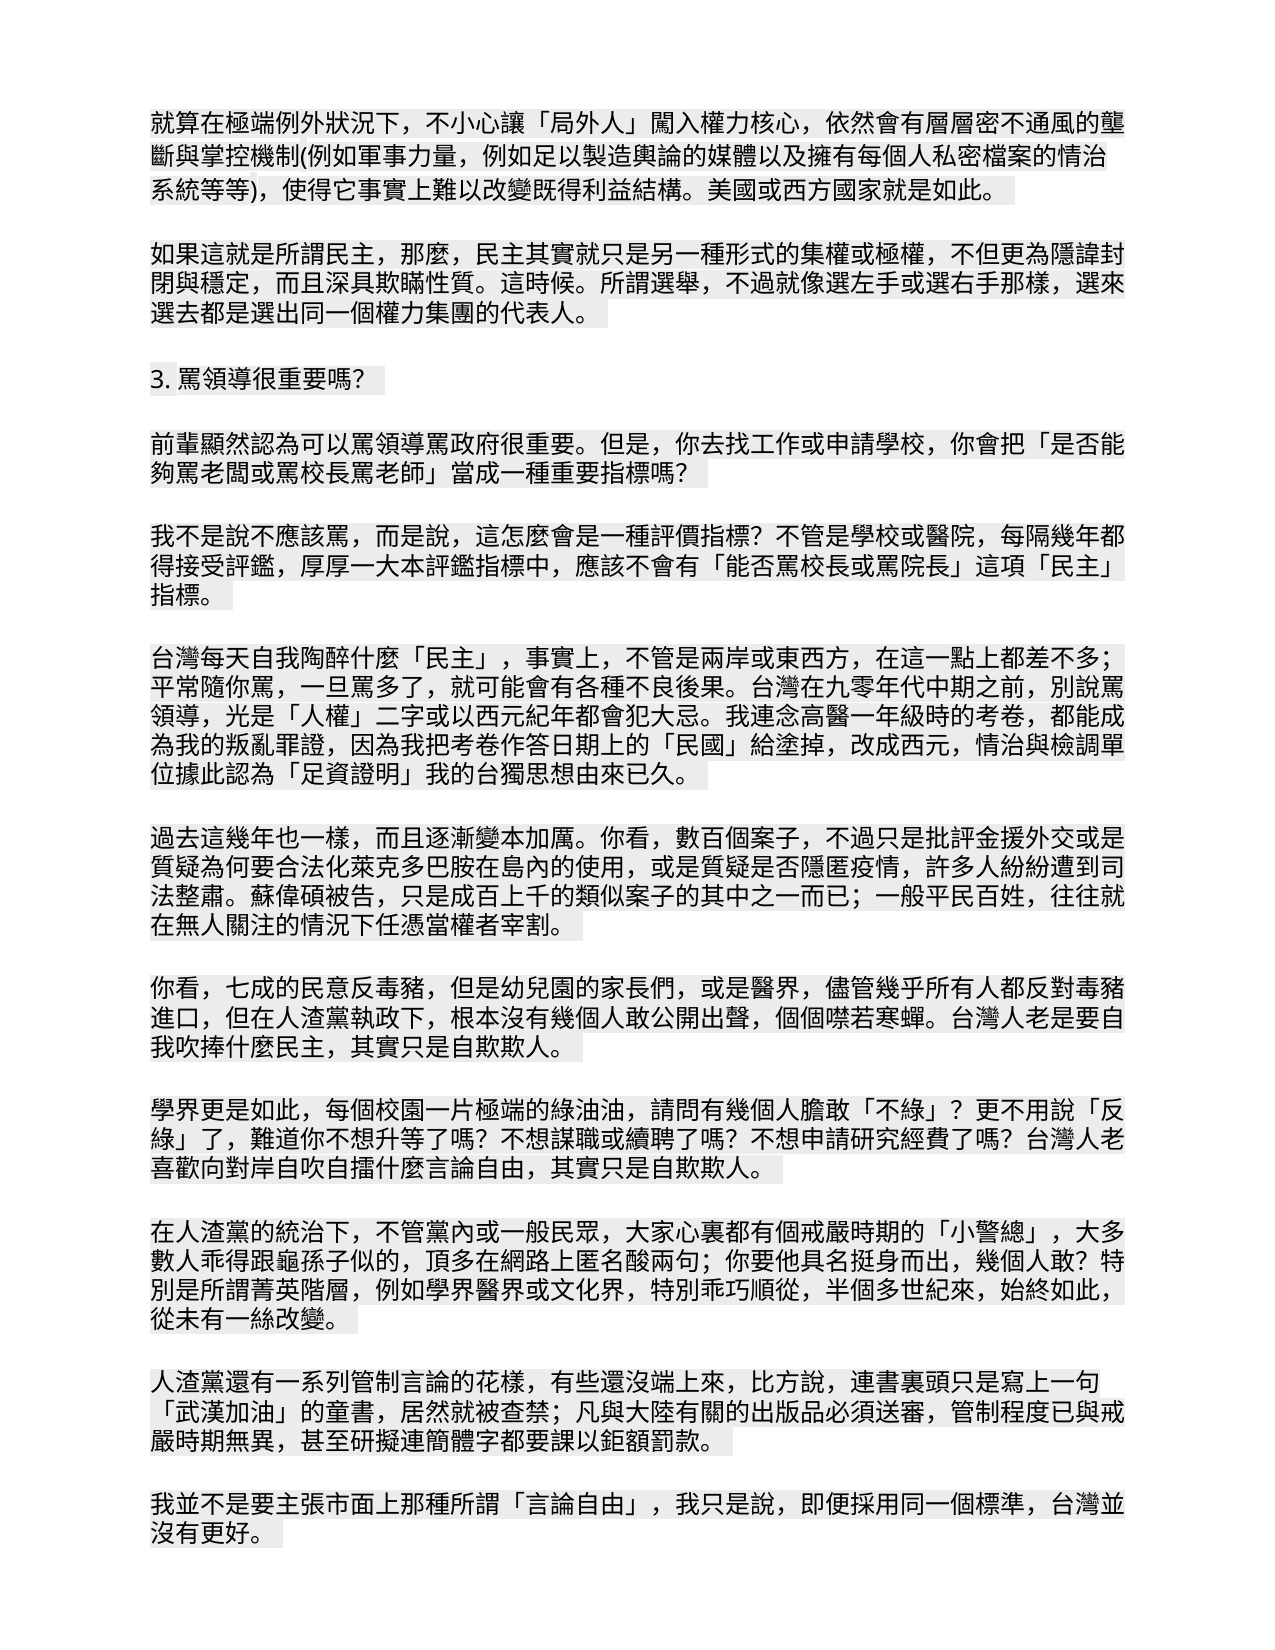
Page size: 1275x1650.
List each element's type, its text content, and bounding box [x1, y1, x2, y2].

text 與前輩一席談(3) 陳真 2021. 01. 17. 如前所述，你去國外讀書，申請學校，你是在乎學校的學術與研究環境、師資、設備與藏書等等，還是在乎它是否能夠全校師生一人一票選出校長？ 如果小小一所學校，尚且需要講究權力結構的封閉性、穩定性與專業性，為何大至一整個國家的權力結構卻非得完全開放解體至原子層次不可？就算是一個生物體，比方說人體，腦細胞和口腔細胞或肝細胞就不可能打散成粒粒細胞同質且均等的狀態。 想像一家公司，如果董事長必須由一人一票選出，那麼，這家公司將很快就會被它的競爭對手給滲透解體，進而顛覆與併吞；除非，除非公司裏頭有一小撮人，透過掌握各種核心手段、資源與行政設計，牢牢掌控所謂選舉的整個過程與結果，使得非權力核心階級幾乎不可能透過這樣一套自欺欺人的民主遊戲取得權力。 就算在極端例外狀況下，不小心讓「局外人」闖入權力核心，依然會有層層密不通風的壟斷與掌控機制(例如軍事力量，例如足以製造輿論的媒體以及擁有每個人私密檔案的情治系統等等)，使得它事實上難以改變既得利益結構。美國或西方國家就是如此。 如果這就是所謂民主，那麼，民主其實就只是另一種形式的集權或極權，不但更為隱諱封閉與穩定，而且深具欺瞞性質。這時候。所謂選舉，不過就像選左手或選右手那樣，選來選去都是選出同一個權力集團的代表人。 3. 罵領導很重要嗎？ 前輩顯然認為可以罵領導罵政府很重要。但是，你去找工作或申請學校，你會把「是否能夠罵老闆或罵校長罵老師」當成一種重要指標嗎？ 我不是說不應該罵，而是說，這怎麼會是一種評價指標？不管是學校或醫院，每隔幾年都得接受評鑑，厚厚一大本評鑑指標中，應該不會有「能否罵校長或罵院長」這項「民主」指標。 台灣每天自我陶醉什麼「民主」，事實上，不管是兩岸或東西方，在這一點上都差不多；平常隨你罵，一旦罵多了，就可能會有各種不良後果。台灣在九零年代中期之前，別說罵領導，光是「人權」二字或以西元紀年都會犯大忌。我連念高醫一年級時的考卷，都能成為我的叛亂罪證，因為我把考卷作答日期上的「民國」給塗掉，改成西元，情治與檢調單位據此認為「足資證明」我的台獨思想由來已久。 過去這幾年也一樣，而且逐漸變本加厲。你看，數百個案子，不過只是批評金援外交或是質疑為何要合法化萊克多巴胺在島內的使用，或是質疑是否隱匿疫情，許多人紛紛遭到司法整肅。蘇偉碩被告，只是成百上千的類似案子的其中之一而已；一般平民百姓，往往就在無人關注的情況下任憑當權者宰割。 你看，七成的民意反毒豬，但是幼兒園的家長們，或是醫界，儘管幾乎所有人都反對毒豬進口，但在人渣黨執政下，根本沒有幾個人敢公開出聲，個個噤若寒蟬。台灣人老是要自我吹捧什麼民主，其實只是自欺欺人。 學界更是如此，每個校園一片極端的綠油油，請問有幾個人膽敢「不綠」？更不用說「反綠」了，難道你不想升等了嗎？不想謀職或續聘了嗎？不想申請研究經費了嗎？台灣人老喜歡向對岸自吹自擂什麼言論自由，其實只是自欺欺人。 在人渣黨的統治下，不管黨內或一般民眾，大家心裏都有個戒嚴時期的「小警總」，大多數人乖得跟龜孫子似的，頂多在網路上匿名酸兩句；你要他具名挺身而出，幾個人敢？特別是所謂菁英階層，例如學界醫界或文化界，特別乖巧順從，半個多世紀來，始終如此，從未有一絲改變。 人渣黨還有一系列管制言論的花樣，有些還沒端上來，比方說，連書裏頭只是寫上一句「武漢加油」的童書，居然就被查禁；凡與大陸有關的出版品必須送審，管制程度已與戒嚴時期無異，甚至研擬連簡體字都要課以鉅額罰款。 我並不是要主張市面上那種所謂「言論自由」，我只是說，即便採用同一個標準，台灣並沒有更好。 台灣如此，大陸想必也一樣，西方社會更是如此，更是擅於透過法律綿綿密密的無數條文來整肅異議或限制各種言行，管制監控得完全滴水不漏。你看，川普的臉書與推特帳號，居然說停就停。台灣對一般人的言論管制也一樣。我沒有臉書，但常聽到韓粉團體被查封或反綠聲音被消音的事。 在過去，動輒打入黑牢，現在其實也一樣，只是罪名改了，不再是什麼「叛亂」或「顛覆政權」，雖然刑度較輕，但卻化整為零，打擊面變得更廣，人人都可能「中獎」。過去只有極少數人會遭到司法整肅，現在被整肅的人及整肅理由與花樣卻更多且更不可測了，隨時都有可能踩到地雷，連批評金援外交，不過簡單一兩句話，居然也會被告，被抓去訊問。人渣黨就是要讓你心有疑懼，擔心「隨時都有可能踩到地雷」，從而噤若寒蟬，任其胡作非為，大貪特貪。 再次聲明，我一點都不認同市面上極其簡化與腦殘的所謂「言論自由」，我只是說，倘若依照西方抹黑中國的同一標準來看，那麼，西方在海內外之管控言行之司法整肅與政治迫害，絕對是中國的千百萬倍以上的嚴重，甚至大搞暗殺與屠殺異己。暗殺，基本上就是美國政府的一項例行作業。你拿這樣一個國家長年不斷的恐怖行徑來當成一種言論自由與人權的標竿，來指責比它好上千萬倍的中國，不會太荒唐嗎？ 總之，當你訴說一種概念(concept) 時，是不是應該先搞清楚自己透過此一概念，究竟是在說些什麼；而不是把理應具有一定認知內涵的概念當成修辭 (rhetoric)來使用，卻把絲毫不具概念內涵的「獨斷宣稱」(dogmatic claim) 給當成一種「命題」(proposition) 來講得振振有詞，自欺欺人，不知所云。 [150, 75, 1125, 1548]
